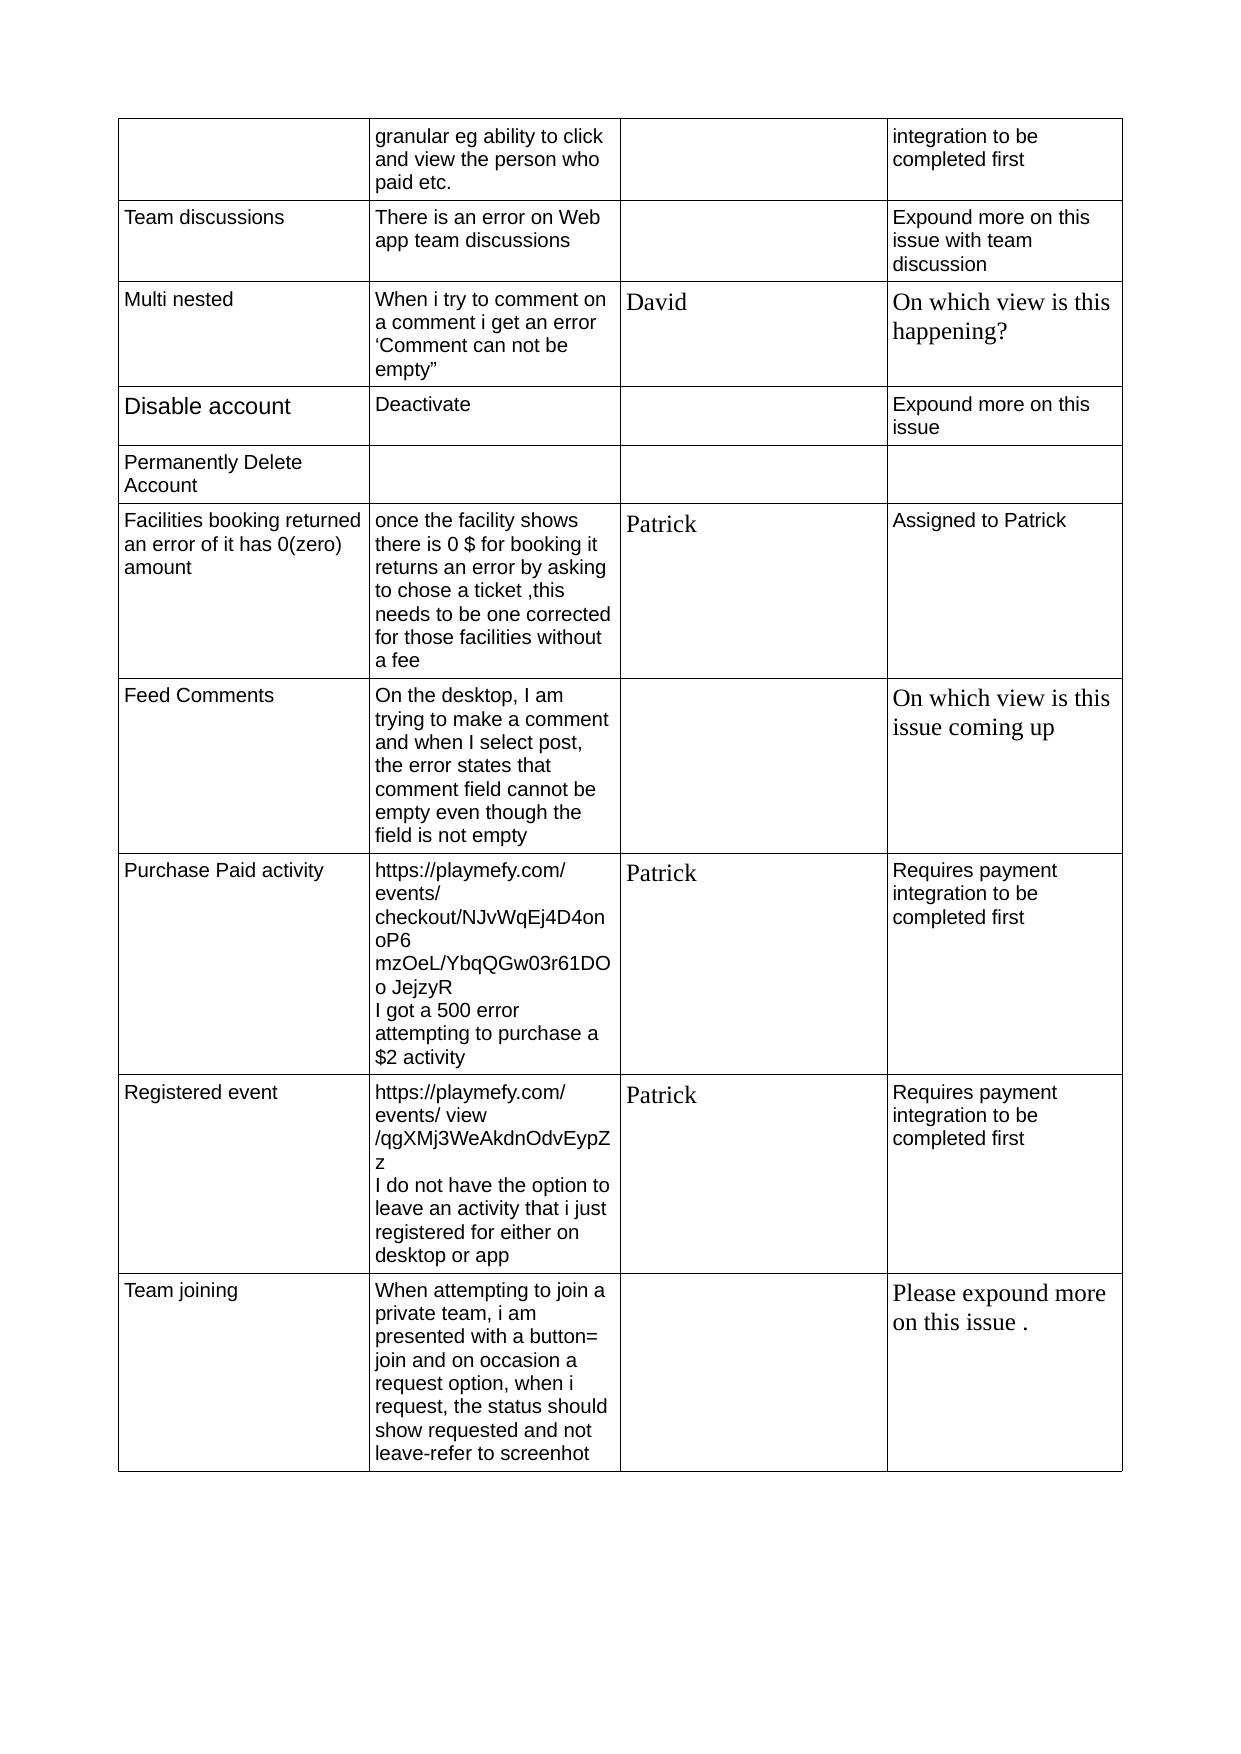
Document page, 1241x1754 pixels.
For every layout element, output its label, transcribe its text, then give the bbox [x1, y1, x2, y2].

table_cell Requires payment integration to be completed first [888, 854, 1122, 1074]
table_header Multi nested [119, 282, 369, 386]
table_header On which view is this happening? [888, 282, 1122, 386]
table_header Assigned to Patrick [888, 504, 1122, 678]
table_cell https://playmefy.com/events/ checkout/NJvWqEj4D4onoP6 mzOeL/YbqQGw03r61DOo JejzyR I got a 500 error attempting to purchase a $2 activity [370, 854, 620, 1074]
table_cell Expound more on this issue [888, 387, 1122, 444]
table_header once the facility shows there is 0 $ for booking it returns an error by asking to chose a ticket ,this needs to be one corrected for those facilities without a fee [370, 504, 620, 678]
table_header David [621, 282, 887, 386]
table_cell Deactivate [370, 387, 620, 444]
table_header Patrick [621, 504, 887, 678]
table_header When i try to comment on a comment i get an error ‘Comment can not be empty” [370, 282, 620, 386]
table_cell Feed Comments [119, 679, 369, 853]
table_cell Team joining [119, 1274, 369, 1471]
table_cell Team discussions [119, 201, 369, 281]
table_cell [621, 119, 887, 200]
table_cell [621, 446, 887, 503]
table_cell https://playmefy.com/events/ view /qgXMj3WeAkdnOdvEypZz I do not have the option to leave an activity that i just registered for either on desktop or app [370, 1075, 620, 1272]
table_cell [621, 387, 887, 444]
table_cell integration to be completed first [888, 119, 1122, 200]
table_cell Disable account [119, 387, 369, 444]
table_cell Registered event [119, 1075, 369, 1272]
table_cell Patrick [621, 854, 887, 1074]
table_cell Permanently Delete Account [119, 446, 369, 503]
table_cell [370, 446, 620, 503]
table_cell Purchase Paid activity [119, 854, 369, 1074]
table_cell Please expound more on this issue . [888, 1274, 1122, 1471]
table_cell [888, 446, 1122, 503]
table_cell [621, 679, 887, 853]
table_cell When attempting to join a private team, i am presented with a button= join and on occasion a request option, when i request, the status should show requested and not leave-refer to screenhot [370, 1274, 620, 1471]
table_header Facilities booking returned an error of it has 0(zero) amount [119, 504, 369, 678]
table_cell Patrick [621, 1075, 887, 1272]
table_cell On the desktop, I am trying to make a comment and when I select post, the error states that comment field cannot be empty even though the field is not empty [370, 679, 620, 853]
table_cell granular eg ability to click and view the person who paid etc. [370, 119, 620, 200]
table_cell Expound more on this issue with team discussion [888, 201, 1122, 281]
table_cell There is an error on Web app team discussions [370, 201, 620, 281]
table_cell [621, 1274, 887, 1471]
table_cell Requires payment integration to be completed first [888, 1075, 1122, 1272]
table_cell [119, 119, 369, 200]
table_cell On which view is this issue coming up [888, 679, 1122, 853]
table_cell [621, 201, 887, 281]
